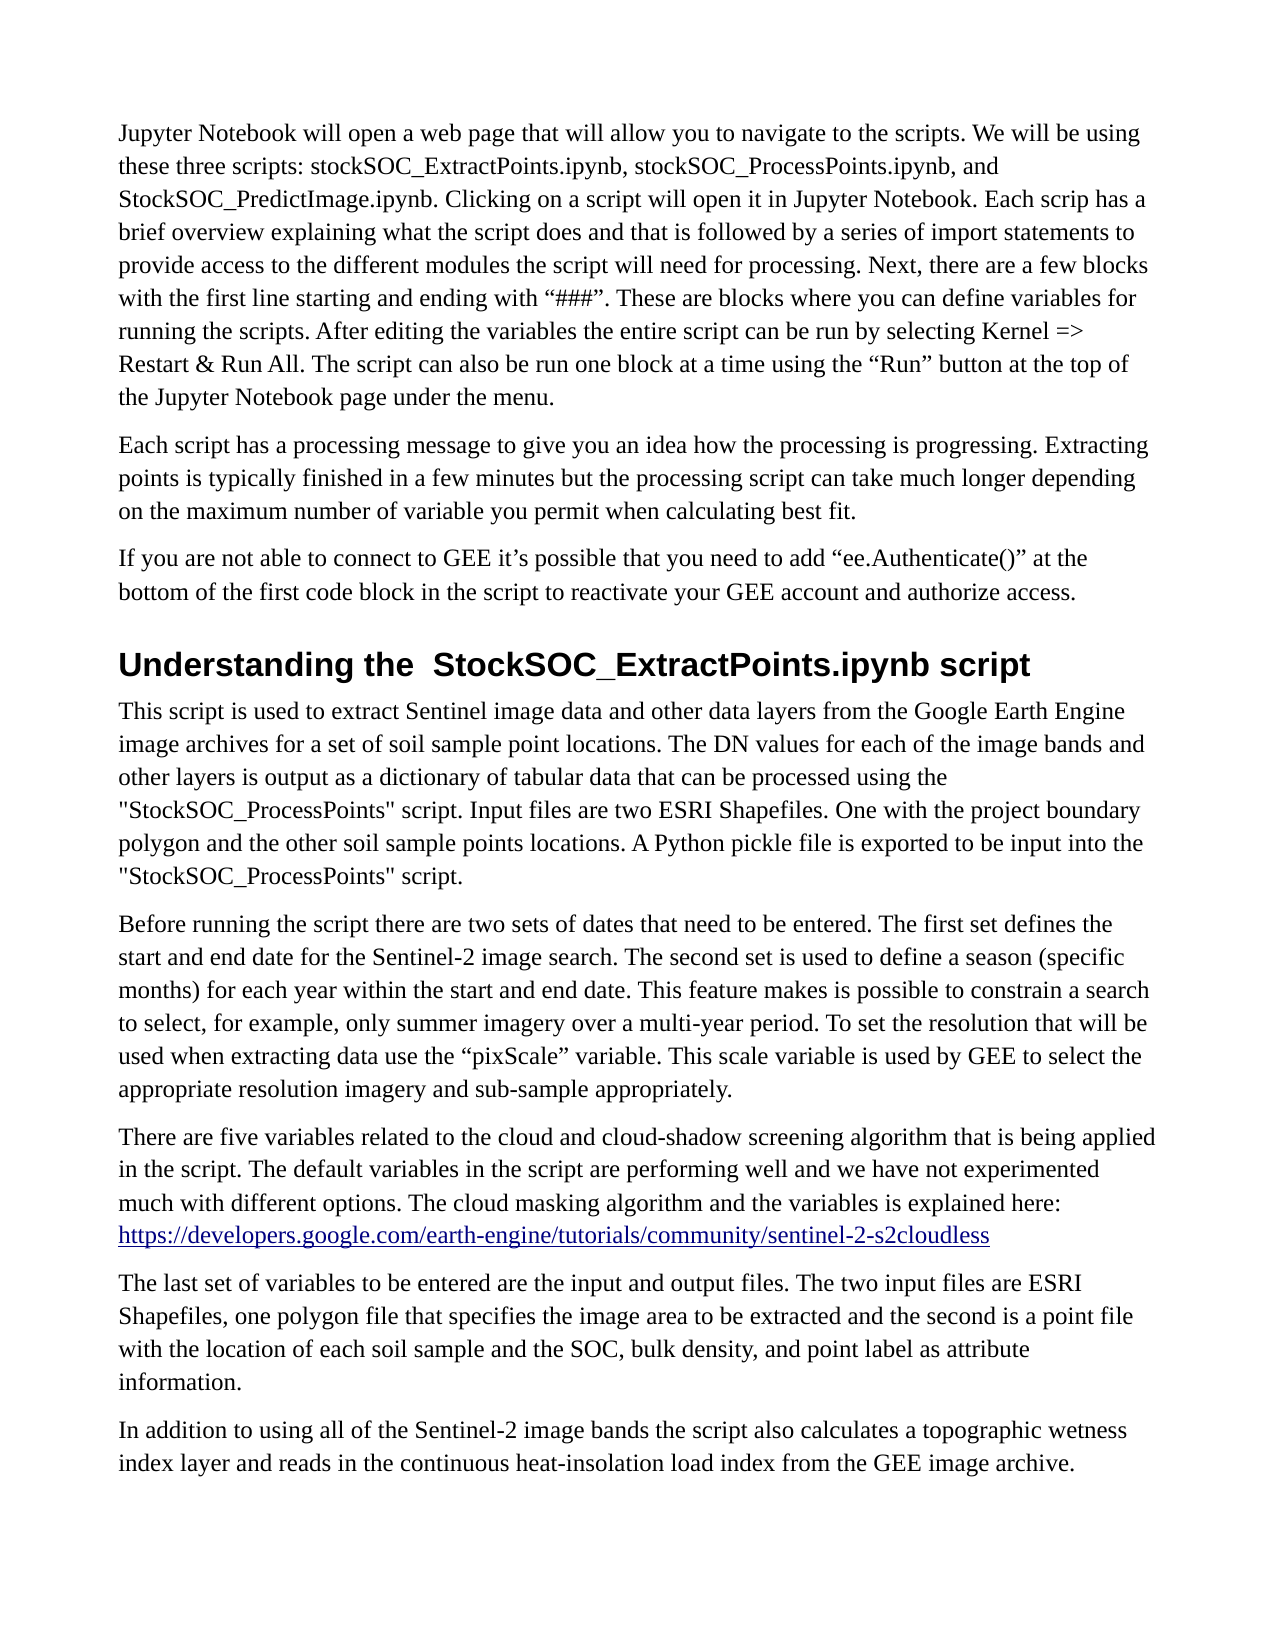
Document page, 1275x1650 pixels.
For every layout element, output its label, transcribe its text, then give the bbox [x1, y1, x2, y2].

text This script is used to extract Sentinel image data and other data layers from the Google Earth Engine image archives for a set of soil sample point locations. The DN values for each of the image bands and other layers is output as a dictionary of tabular data that can be processed using the "StockSOC_ProcessPoints" script. Input files are two ESRI Shapefiles. One with the project boundary polygon and the other soil sample points locations. A Python pickle file is exported to be input into the "StockSOC_ProcessPoints" script. [118, 696, 1157, 890]
text Jupyter Notebook will open a web page that will allow you to navigate to the scripts. We will be using these three scripts: stockSOC_ExtractPoints.ipynb, stockSOC_ProcessPoints.ipynb, and StockSOC_PredictImage.ipynb. Clicking on a script will open it in Jupyter Notebook. Each scrip has a brief overview explaining what the script does and that is followed by a series of import statements to provide access to the different modules the script will need for processing. Next, there are a few blocks with the first line starting and ending with “###”. These are blocks where you can define variables for running the scripts. After editing the variables the entire script can be run by selecting Kernel => Restart & Run All. The script can also be run one block at a time using the “Run” button at the top of the Jupyter Notebook page under the menu. [118, 118, 1157, 411]
text Before running the script there are two sets of dates that need to be entered. The first set defines the start and end date for the Sentinel-2 image search. The second set is used to define a season (specific months) for each year within the start and end date. This feature makes is possible to constrain a search to select, for example, only summer imagery over a multi-year period. To set the resolution that will be used when extracting data use the “pixScale” variable. This scale variable is used by GEE to select the appropriate resolution imagery and sub-sample appropriately. [118, 909, 1157, 1103]
text The last set of variables to be entered are the input and output files. The two input files are ESRI Shapefiles, one polygon file that specifies the image area to be extracted and the second is a point file with the location of each soil sample and the SOC, bulk density, and point label as attribute information. [118, 1268, 1157, 1396]
text If you are not able to connect to GEE it’s possible that you need to add “ee.Authenticate()” at the bottom of the first code block in the script to reactivate your GEE account and authorize access. [118, 543, 1157, 605]
text In addition to using all of the Sentinel-2 image bands the script also calculates a topographic wetness index layer and reads in the continuous heat-insolation load index from the GEE image archive. [118, 1415, 1157, 1477]
text There are five variables related to the cloud and cloud-shadow screening algorithm that is being applied in the script. The default variables in the script are performing well and we have not experimented much with different options. The cloud masking algorithm and the variables is explained here: https://developers.google.com/earth-engine/tutorials/community/sentinel-2-s2cloudless [118, 1122, 1157, 1249]
text Each script has a processing message to give you an idea how the processing is progressing. Extracting points is typically finished in a few minutes but the processing script can take much longer depending on the maximum number of variable you permit when calculating best fit. [118, 430, 1157, 525]
subtitle Understanding the StockSOC_ExtractPoints.ipynb script [118, 645, 1157, 684]
